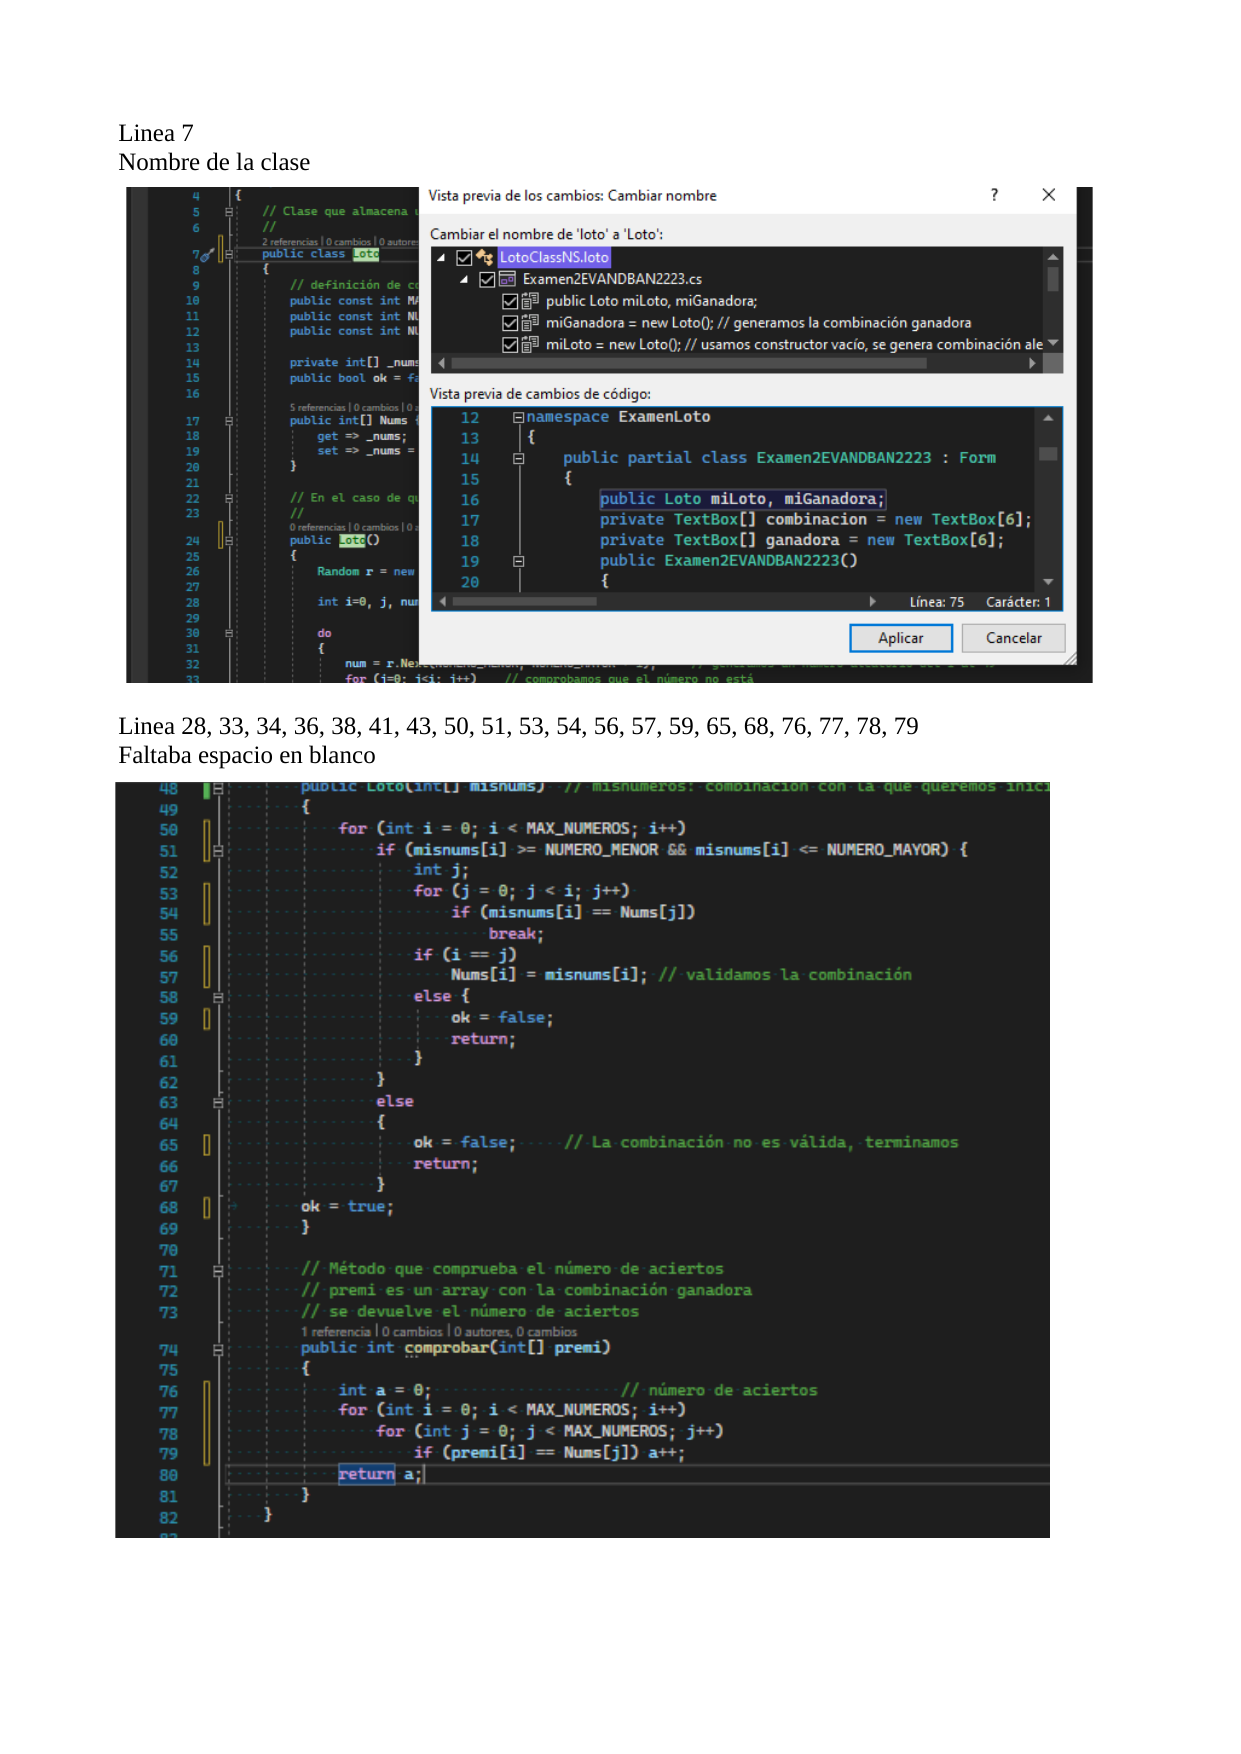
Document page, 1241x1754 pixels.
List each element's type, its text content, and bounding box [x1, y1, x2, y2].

picture [115, 782, 777, 1538]
text Faltaba espacio en blanco [118, 740, 1122, 769]
text Nombre de la clase [118, 147, 1122, 176]
picture [126, 187, 1093, 683]
text Linea 28, 33, 34, 36, 38, 41, 43, 50, 51, 53, 54, 56, 57, 59, 65, 68, 76, 77, 78, 79 [118, 711, 1122, 740]
text Linea 7 [118, 118, 1122, 147]
